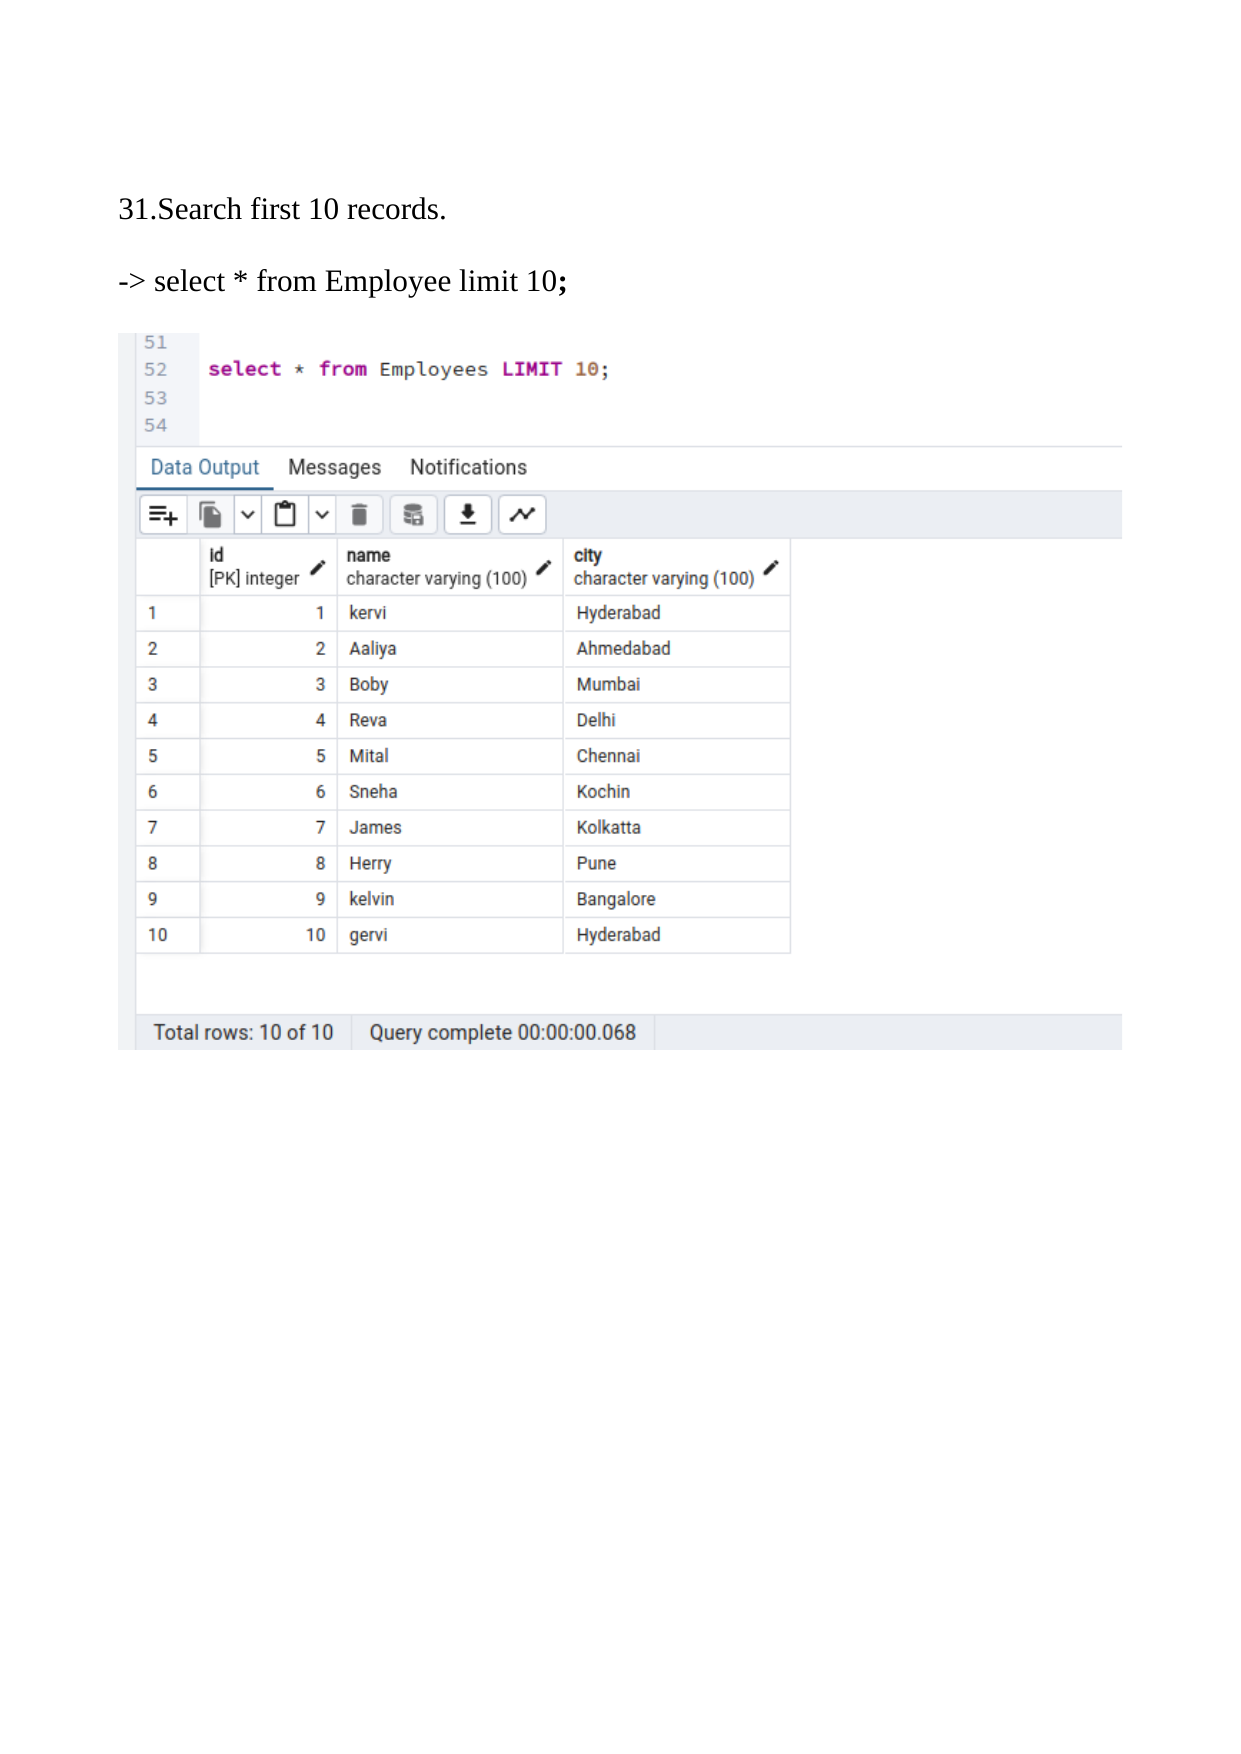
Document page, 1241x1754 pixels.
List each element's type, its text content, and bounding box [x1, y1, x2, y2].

picture [118, 333, 1123, 1050]
text 31.Search first 10 records. [118, 190, 1122, 226]
text -> select * from Employee limit 10; [118, 262, 1122, 298]
